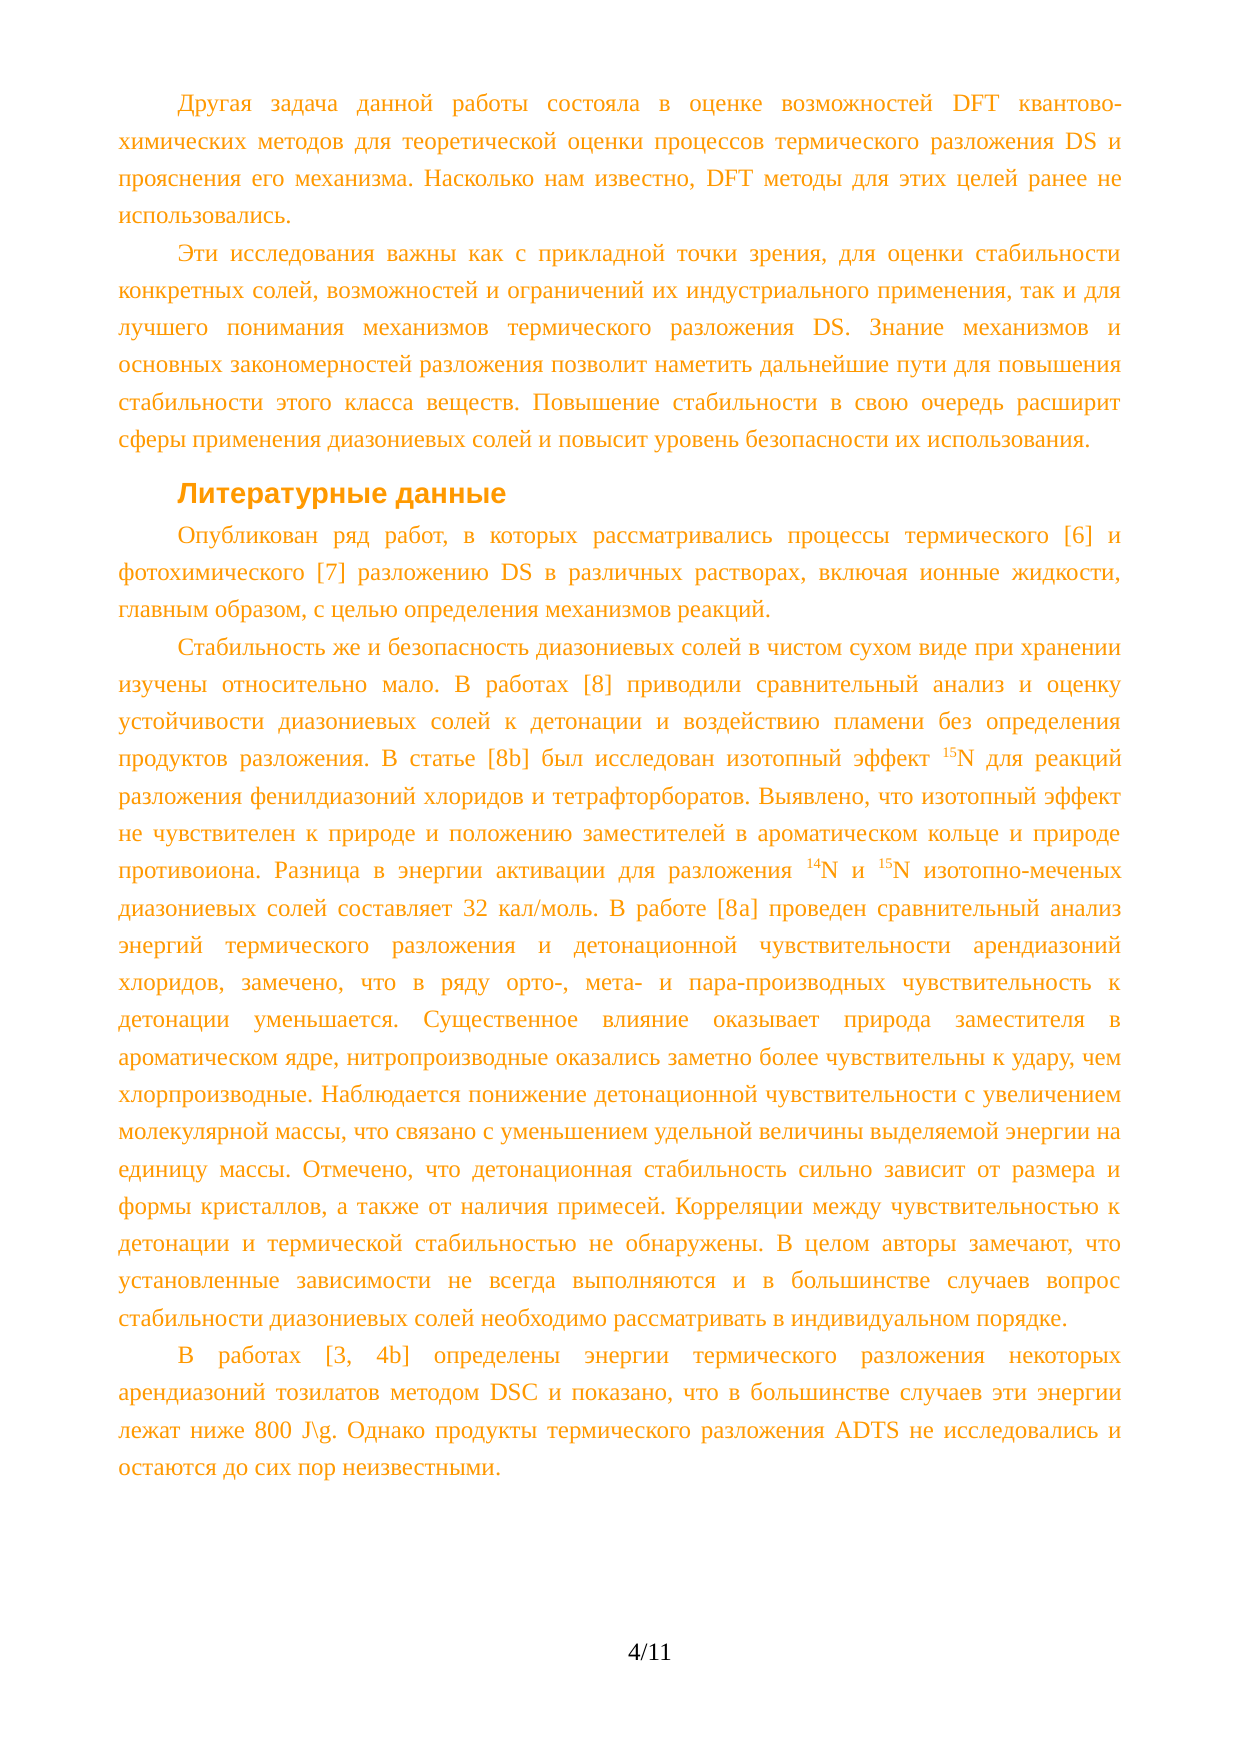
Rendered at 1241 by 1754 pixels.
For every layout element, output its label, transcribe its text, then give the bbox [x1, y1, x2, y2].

text Опубликован ряд работ, в которых рассматривались процессы термического [6] и фотохимического [7] разложению DS в различных растворах, включая ионные жидкости, главным образом, с целью определения механизмов реакций. [118, 520, 1122, 623]
text Эти исследования важны как с прикладной точки зрения, для оценки стабильности конкретных солей, возможностей и ограничений их индустриального применения, так и для лучшего понимания механизмов термического разложения DS. Знание механизмов и основных закономерностей разложения позволит наметить дальнейшие пути для повышения стабильности этого класса веществ. Повышение стабильности в свою очередь расширит сферы применения диазониевых солей и повысит уровень безопасности их использования. [118, 238, 1122, 453]
subtitle Литературные данные [118, 476, 1122, 510]
text Стабильность же и безопасность диазониевых солей в чистом сухом виде при хранении изучены относительно мало. В работах [8] приводили сравнительный анализ и оценку устойчивости диазониевых солей к детонации и воздействию пламени без определения продуктов разложения. В статье [8b] был исследован изотопный эффект 15N для реакций разложения фенилдиазоний хлоридов и тетрафторборатов. Выявлено, что изотопный эффект не чувствителен к природе и положению заместителей в ароматическом кольце и природе противоиона. Разница в энергии активации для разложения 14N и 15N изотопно-меченых диазониевых солей составляет 32 кал/моль. В работе [8a] проведен сравнительный анализ энергий термического разложения и детонационной чувствительности арендиазоний хлоридов, замечено, что в ряду орто-, мета- и пара-производных чувствительность к детонации уменьшается. Существенное влияние оказывает природа заместителя в ароматическом ядре, нитропроизводные оказались заметно более чувствительны к удару, чем хлорпроизводные. Наблюдается понижение детонационной чувствительности с увеличением молекулярной массы, что связано с уменьшением удельной величины выделяемой энергии на единицу массы. Отмечено, что детонационная стабильность сильно зависит от размера и формы кристаллов, а также от наличия примесей. Корреляции между чувствительностью к детонации и термической стабильностью не обнаружены. В целом авторы замечают, что установленные зависимости не всегда выполняются и в большинстве случаев вопрос стабильности диазониевых солей необходимо рассматривать в индивидуальном порядке. [118, 632, 1122, 1332]
text В работах [3, 4b] определены энергии термического разложения некоторых арендиазоний тозилатов методом DSC и показано, что в большинстве случаев эти энергии лежат ниже 800 J\g. Однако продукты термического разложения ADTS не исследовались и остаются до сих пор неизвестными. [118, 1340, 1122, 1481]
text Другая задача данной работы состояла в оценке возможностей DFT квантово-химических методов для теоретической оценки процессов термического разложения DS и прояснения его механизма. Насколько нам известно, DFT методы для этих целей ранее не использовались. [118, 88, 1122, 229]
